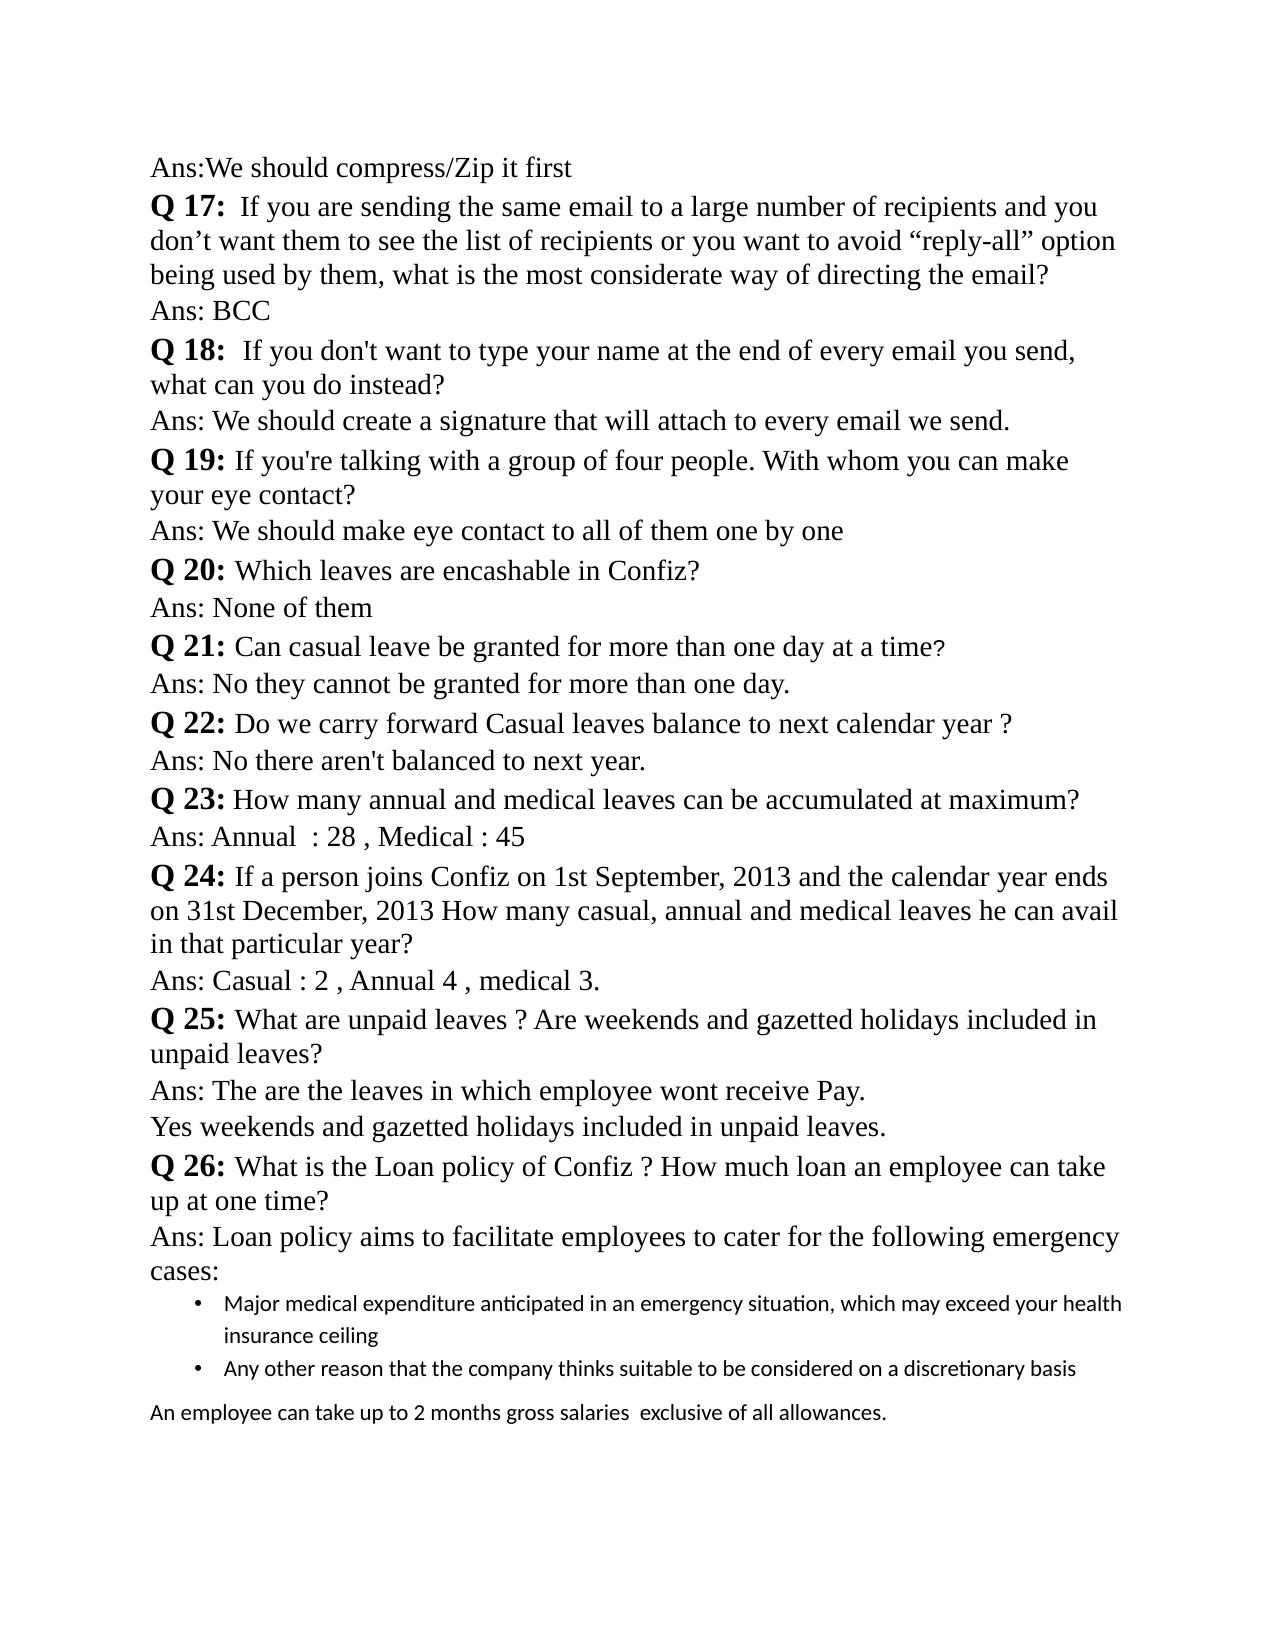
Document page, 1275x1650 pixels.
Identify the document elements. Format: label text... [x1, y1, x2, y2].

text Ans: Casual : 2 , Annual 4 , medical 3. [150, 963, 1125, 996]
text Q 19: If you're talking with a group of four people. With whom you can make your eye contact? [150, 440, 1125, 511]
text Ans: None of them [150, 590, 1125, 623]
text Q 23: How many annual and medical leaves can be accumulated at maximum? [150, 779, 1125, 816]
text Q 22: Do we carry forward Casual leaves balance to next calendar year ? [150, 703, 1125, 740]
list Any other reason that the company thinks suitable to be considered on a discretionary basis [194, 1354, 1125, 1382]
text Q 25: What are unpaid leaves ? Are weekends and gazetted holidays included in unpaid leaves? [150, 999, 1125, 1070]
text Ans: We should make eye contact to all of them one by one [150, 513, 1125, 547]
text Ans: Loan policy aims to facilitate employees to cater for the following emergency cases: [150, 1219, 1125, 1286]
text Q 17: If you are sending the same email to a large number of recipients and you don’t want them to see the list of recipients or you want to avoid “reply-all” option being used by them, what is the most considerate way of directing the email? [150, 186, 1125, 291]
list Major medical expenditure anticipated in an emergency situation, which may exceed your health insurance ceiling [194, 1289, 1125, 1349]
text Yes weekends and gazetted holidays included in unpaid leaves. [150, 1109, 1125, 1143]
text Ans: The are the leaves in which employee wont receive Pay. [150, 1073, 1125, 1106]
text Q 24: If a person joins Confiz on 1st September, 2013 and the calendar year ends on 31st December, 2013 How many casual, annual and medical leaves he can avail in that particular year? [150, 856, 1125, 960]
text Ans: No there aren't balanced to next year. [150, 743, 1125, 776]
text Ans: We should create a signature that will attach to every email we send. [150, 403, 1125, 437]
text Q 26: What is the Loan policy of Confiz ? How much loan an employee can take up at one time? [150, 1146, 1125, 1216]
text Ans: No they cannot be granted for more than one day. [150, 666, 1125, 700]
text Ans: Annual : 28 , Medical : 45 [150, 819, 1125, 853]
text Ans: BCC [150, 293, 1125, 327]
text Q 21: Can casual leave be granted for more than one day at a time? [150, 626, 1125, 663]
text Ans:We should compress/Zip it first [150, 150, 1125, 183]
text An employee can take up to 2 months gross salaries exclusive of all allowances. [150, 1398, 1125, 1426]
text Q 20: Which leaves are encashable in Confiz? [150, 550, 1125, 587]
text Q 18: If you don't want to type your name at the end of every email you send, what can you do instead? [150, 330, 1125, 401]
